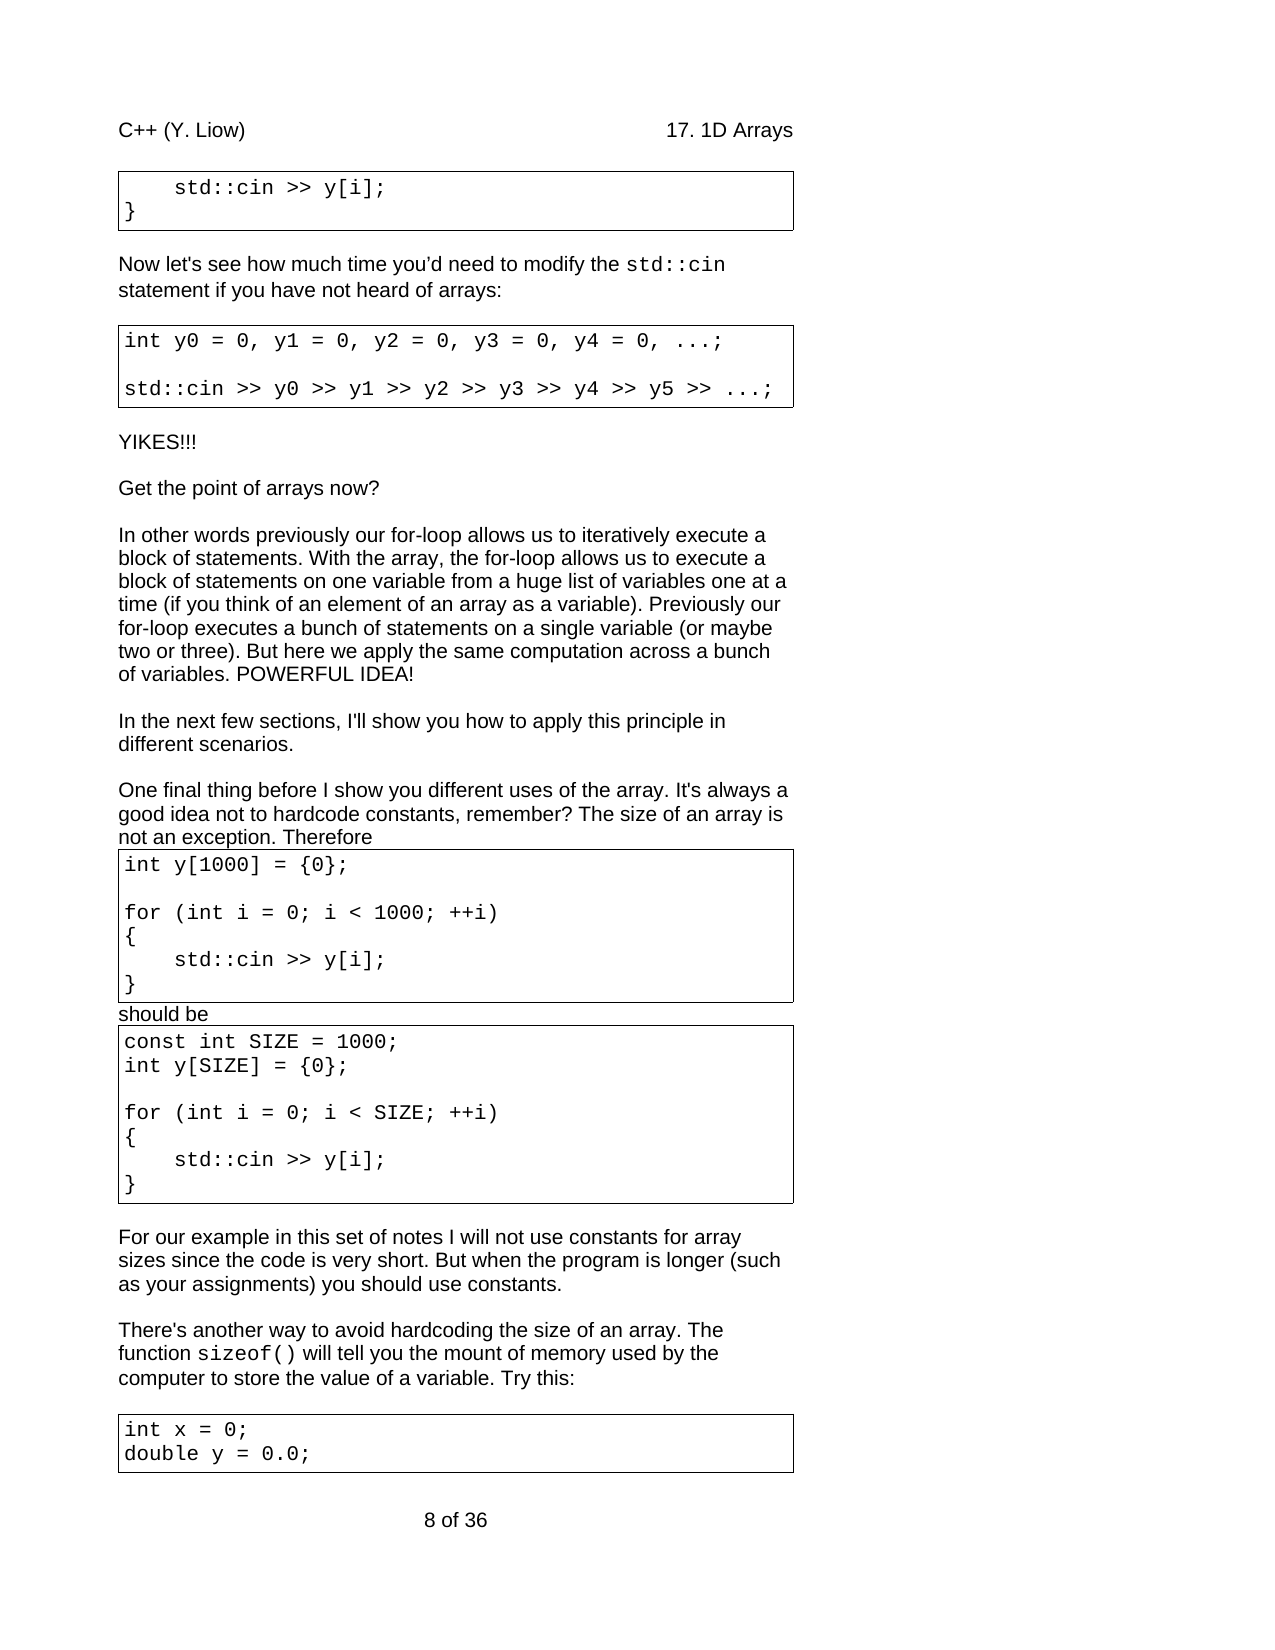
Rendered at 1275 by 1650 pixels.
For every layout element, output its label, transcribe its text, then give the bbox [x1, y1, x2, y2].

table_header int x = 0; double y = 0.0; [119, 1415, 793, 1472]
text For our example in this set of notes I will not use constants for array sizes since the code is very short. But when the program is longer (such as your assignments) you should use constants. [118, 1226, 793, 1295]
text Get the point of arrays now? [118, 477, 793, 500]
text One final thing before I show you different uses of the array. It's always a good idea not to hardcode constants, remember? The size of an array is not an exception. Therefore [118, 779, 793, 848]
text In the next few sections, I'll show you how to apply this principle in different scenarios. [118, 709, 793, 756]
text Now let's see how much time you’d need to modify the std::cin statement if you have not heard of arrays: [118, 253, 793, 301]
table_header const int SIZE = 1000; int y[SIZE] = {0}; for (int i = 0; i < SIZE; ++i) { std::cin >> y[i]; } [119, 1026, 793, 1202]
table_header int y[1000] = {0}; for (int i = 0; i < 1000; ++i) { std::cin >> y[i]; } [119, 850, 793, 1002]
text There's another way to avoid hardcoding the size of an array. The function sizeof() will tell you the mount of memory used by the computer to store the value of a variable. Try this: [118, 1319, 793, 1390]
text YIKES!!! [118, 430, 793, 454]
text In other words previously our for-loop allows us to iteratively execute a block of statements. With the array, the for-loop allows us to execute a block of statements on one variable from a huge list of variables one at a time (if you think of an element of an array as a variable). Previously our for-loop executes a bunch of statements on a single variable (or maybe two or three). But here we apply the same computation across a bunch of variables. POWERFUL IDEA! [118, 500, 793, 686]
table_header int y0 = 0, y1 = 0, y2 = 0, y3 = 0, y4 = 0, ...; std::cin >> y0 >> y1 >> y2 >> y3 >> y4 >> y5 >> ...; [119, 326, 793, 407]
table_header std::cin >> y[i]; } [119, 172, 793, 230]
text should be [118, 1003, 793, 1025]
